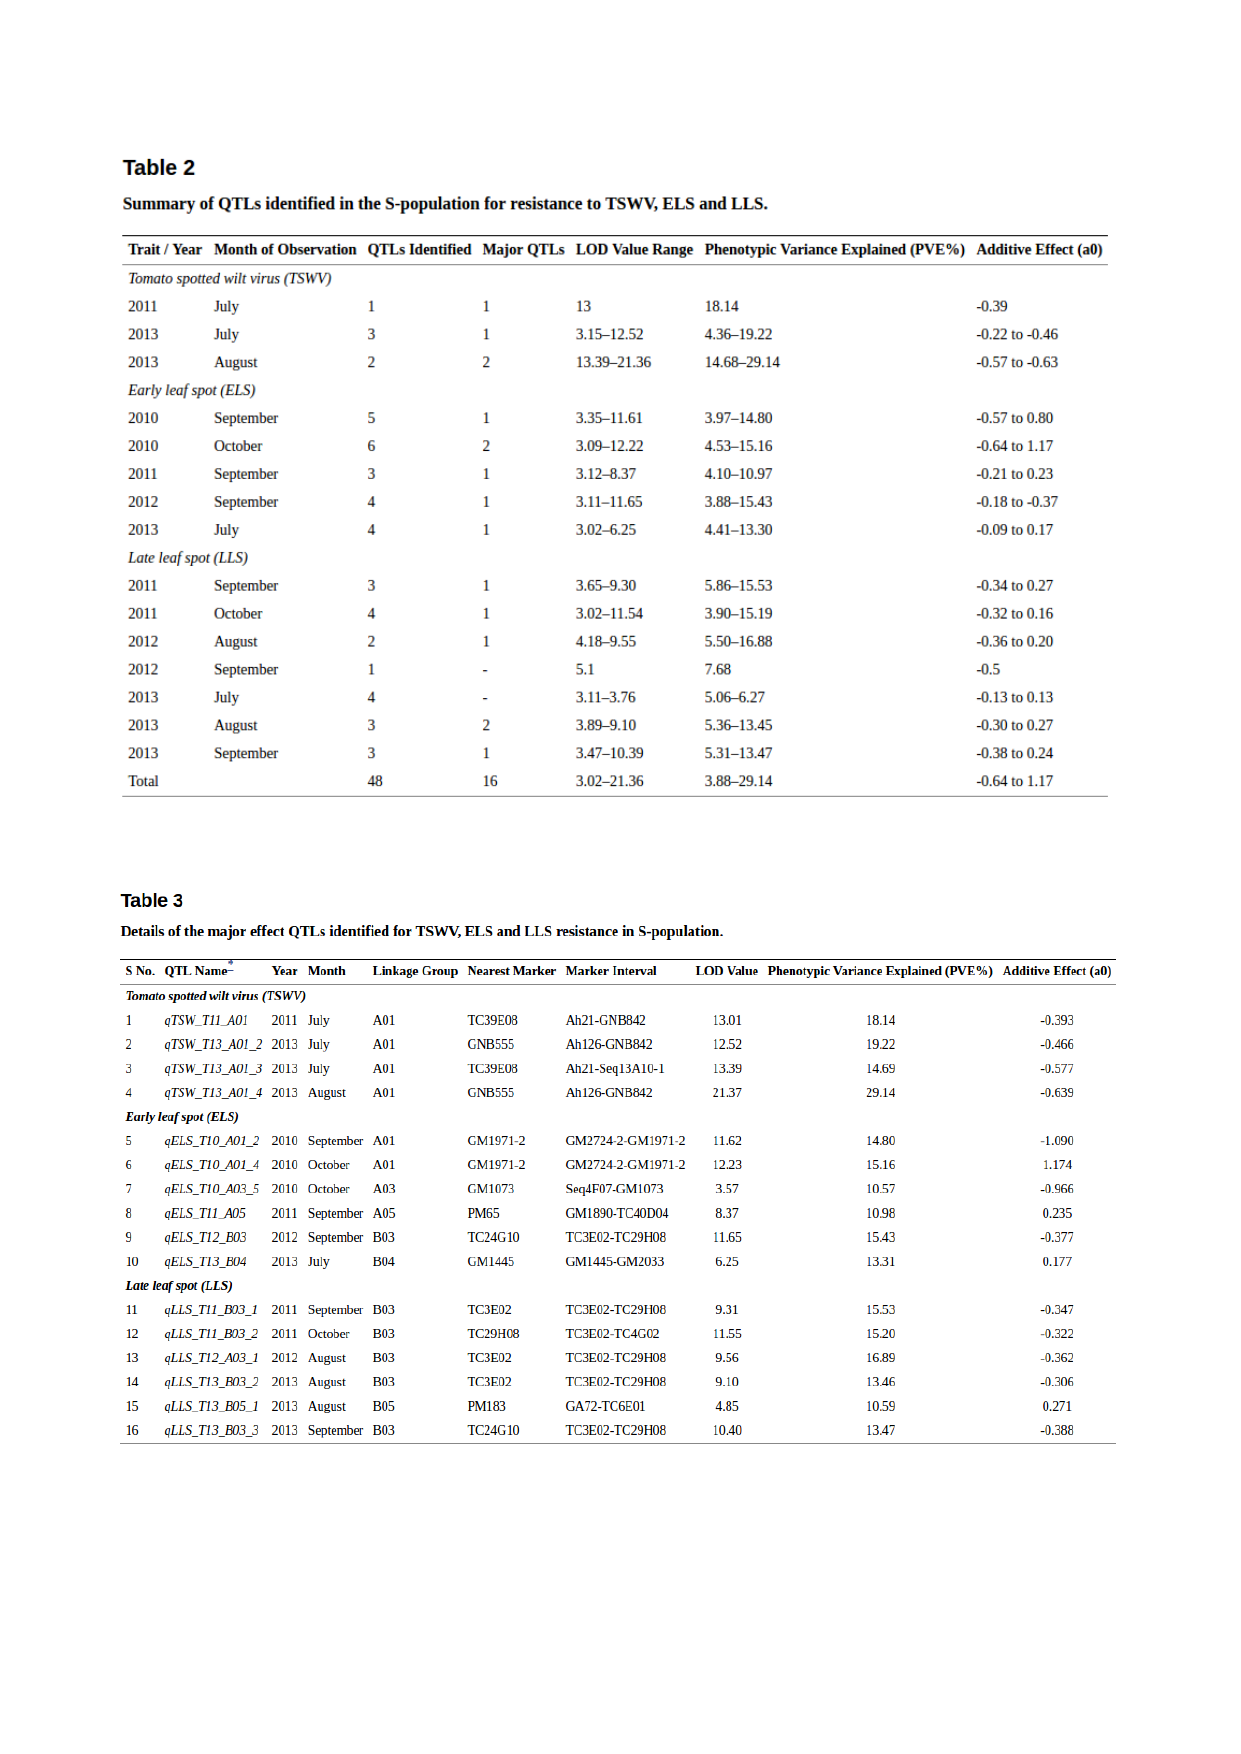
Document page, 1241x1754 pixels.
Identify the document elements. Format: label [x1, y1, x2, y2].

picture [118, 884, 1123, 1450]
picture [118, 146, 1123, 827]
